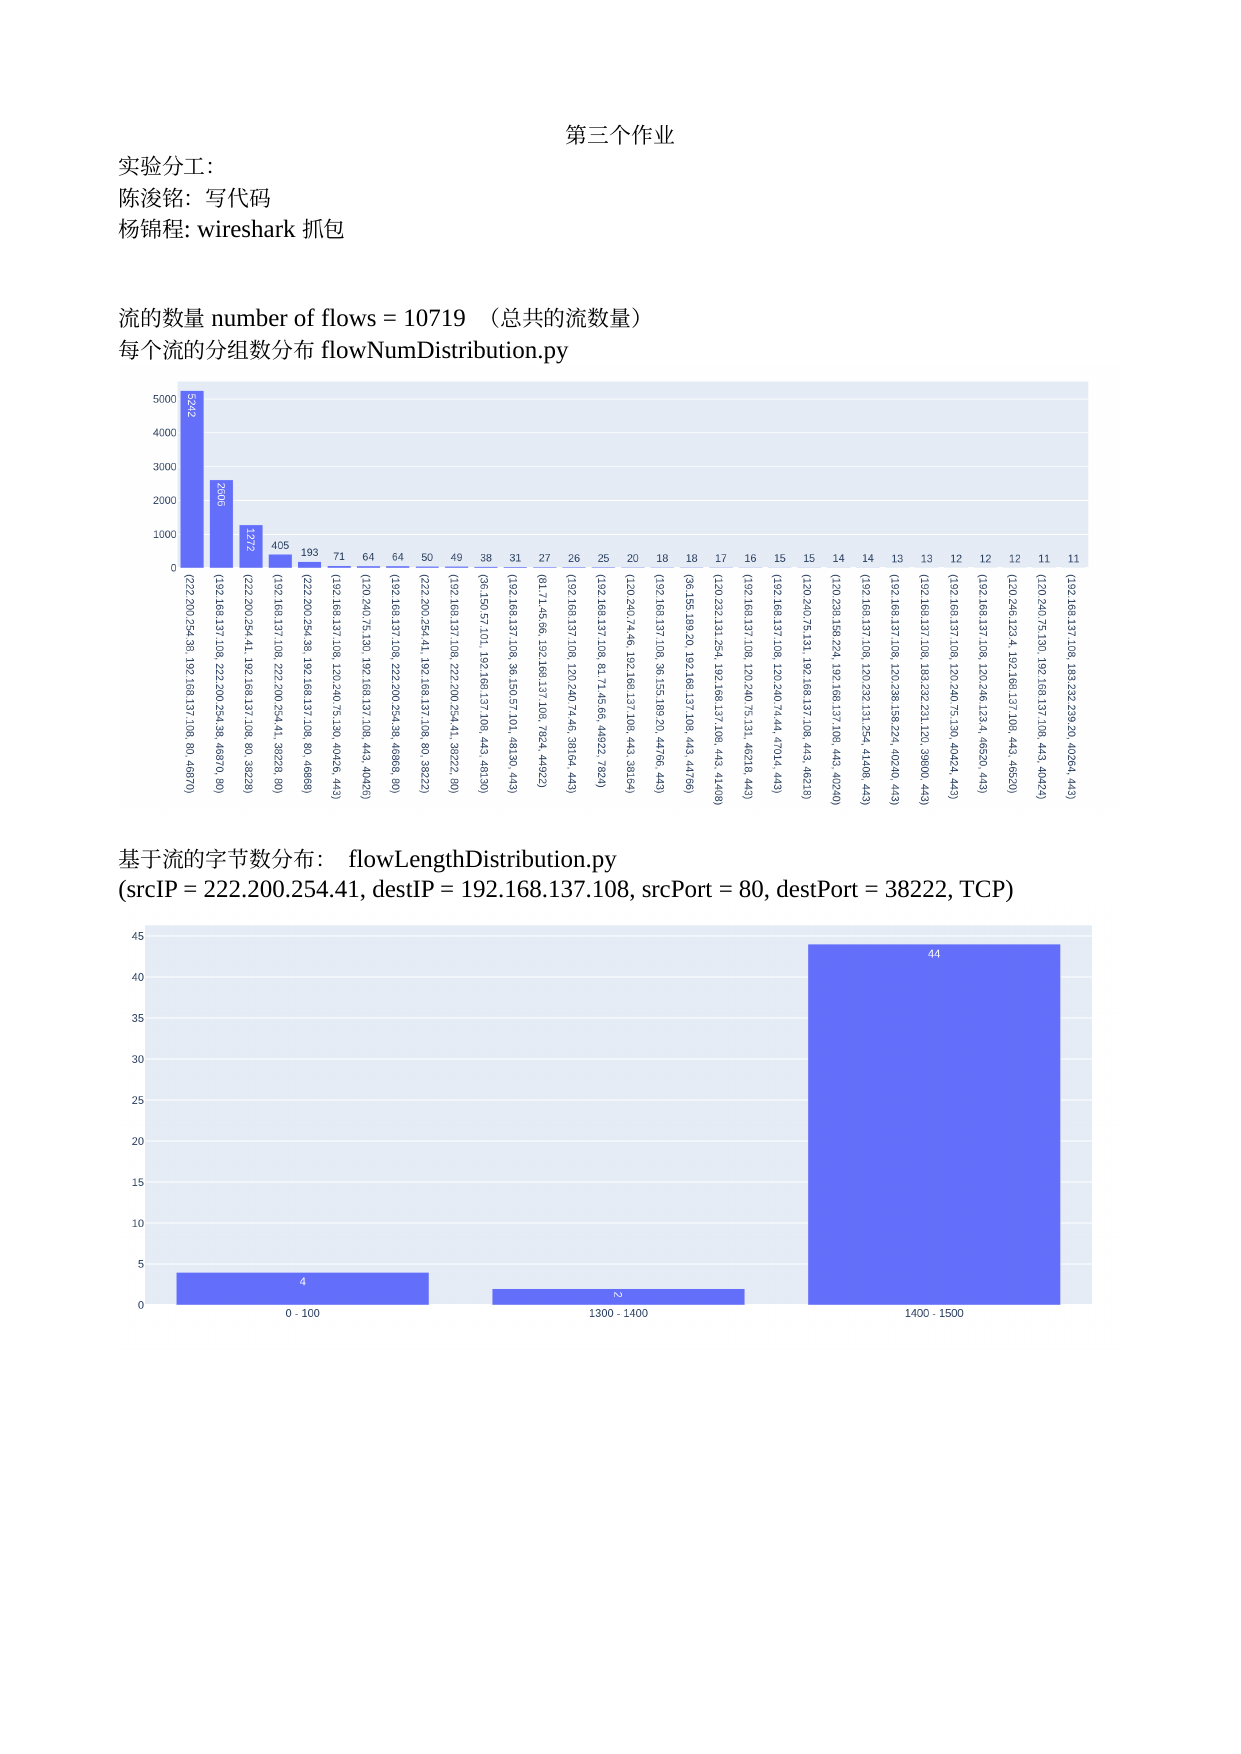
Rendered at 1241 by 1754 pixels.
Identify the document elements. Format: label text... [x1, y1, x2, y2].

text 流的数量 number of flows = 10719 （总共的流数量） [118, 301, 1122, 333]
text 杨锦程: wireshark 抓包 [118, 212, 1122, 244]
text 每个流的分组数分布 flowNumDistribution.py [118, 333, 1122, 364]
picture [118, 902, 1123, 1350]
text (srcIP = 222.200.254.41, destIP = 192.168.137.108, srcPort = 80, destPort = 38222, TCP) [118, 874, 1122, 902]
picture [118, 364, 1123, 814]
text 陈浚铭：写代码 [118, 181, 1122, 212]
text 基于流的字节数分布： flowLengthDistribution.py [118, 843, 1122, 874]
text 第三个作业 [118, 118, 1122, 149]
text 实验分工： [118, 149, 1122, 181]
